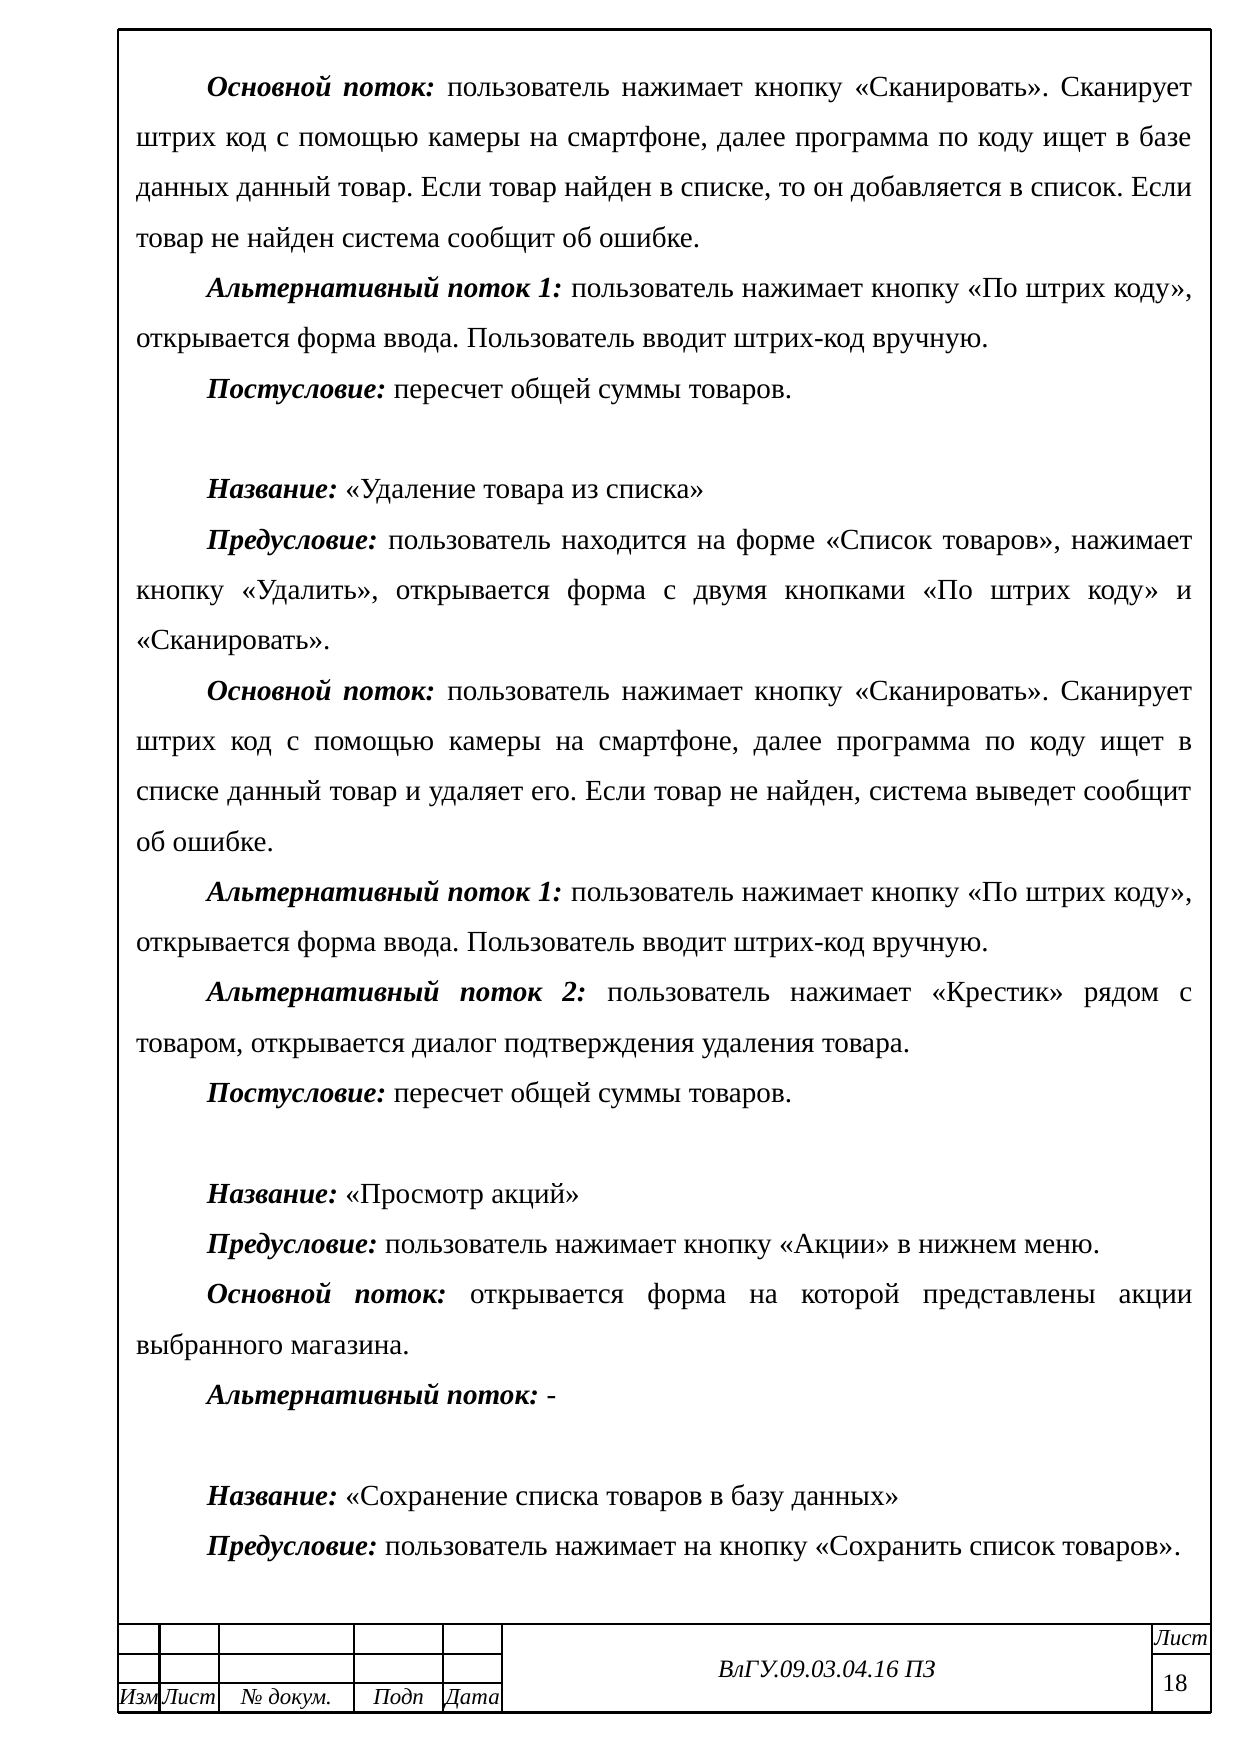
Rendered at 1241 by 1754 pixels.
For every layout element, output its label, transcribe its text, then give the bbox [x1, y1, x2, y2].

text Предусловие: пользователь нажимает на кнопку «Сохранить список товаров». [136, 1528, 1193, 1562]
text Постусловие: пересчет общей суммы товаров. [136, 1075, 1193, 1109]
text Основной поток: пользователь нажимает кнопку «Сканировать». Сканирует штрих код с помощью камеры на смартфоне, далее программа по коду ищет в списке данный товар и удаляет его. Если товар не найден, система выведет сообщит об ошибке. [136, 673, 1193, 857]
text Альтернативный поток: - [136, 1377, 1193, 1411]
text Альтернативный поток 1: пользователь нажимает кнопку «По штрих коду», открывается форма ввода. Пользователь вводит штрих-код вручную. [136, 874, 1193, 958]
text Название: «Просмотр акций» [136, 1176, 1193, 1209]
text Предусловие: пользователь находится на форме «Список товаров», нажимает кнопку «Удалить», открывается форма с двумя кнопками «По штрих коду» и «Сканировать». [136, 522, 1193, 656]
text Название: «Удаление товара из списка» [136, 471, 1193, 505]
text Название: «Сохранение списка товаров в базу данных» [136, 1478, 1193, 1511]
text Постусловие: пересчет общей суммы товаров. [136, 371, 1193, 404]
text Основной поток: пользователь нажимает кнопку «Сканировать». Сканирует штрих код с помощью камеры на смартфоне, далее программа по коду ищет в базе данных данный товар. Если товар найден в списке, то он добавляется в список. Если товар не найден система сообщит об ошибке. [136, 69, 1193, 253]
text Предусловие: пользователь нажимает кнопку «Акции» в нижнем меню. [136, 1226, 1193, 1260]
text Альтернативный поток 1: пользователь нажимает кнопку «По штрих коду», открывается форма ввода. Пользователь вводит штрих-код вручную. [136, 270, 1193, 354]
text Основной поток: открывается форма на которой представлены акции выбранного магазина. [136, 1276, 1193, 1360]
text Альтернативный поток 2: пользователь нажимает «Крестик» рядом с товаром, открывается диалог подтверждения удаления товара. [136, 974, 1193, 1058]
